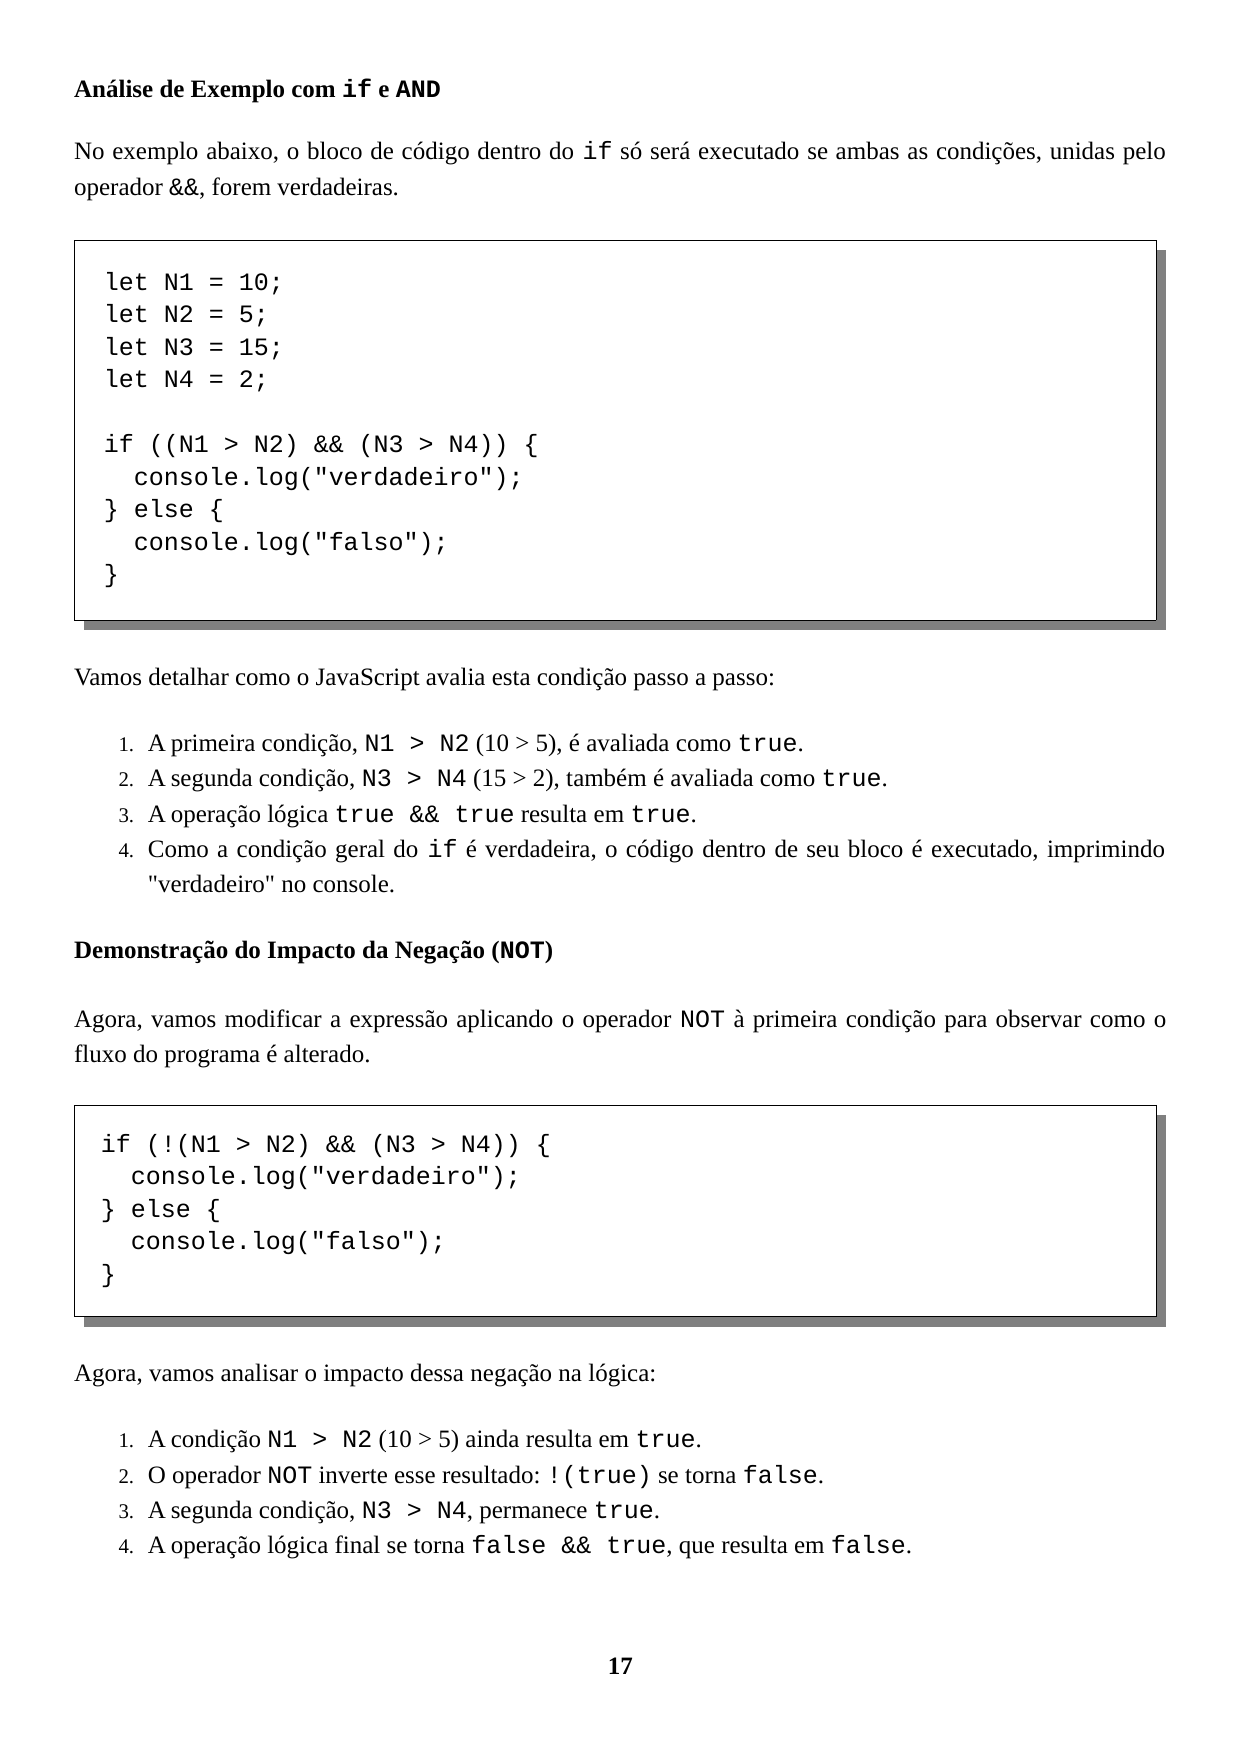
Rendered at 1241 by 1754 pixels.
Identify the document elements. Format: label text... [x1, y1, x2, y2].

text } else { [75, 1170, 1156, 1202]
text let N1 = 10; [75, 241, 1156, 272]
text } else { [75, 467, 1156, 500]
text Agora, vamos modificar a expressão aplicando o operador NOT à primeira condição para observar como o fluxo do programa é alterado. [74, 1004, 1166, 1067]
list A operação lógica true && true resulta em true. [118, 799, 1166, 829]
text console.log("verdadeiro"); [75, 435, 1156, 467]
list A condição N1 > N2 (10 > 5) ainda resulta em true. [118, 1424, 1166, 1455]
text No exemplo abaixo, o bloco de código dentro do if só será executado se ambas as condições, unidas pelo operador &&, forem verdadeiras. [74, 136, 1166, 202]
text if (!(N1 > N2) && (N3 > N4)) { [75, 1106, 1156, 1137]
list O operador NOT inverte esse resultado: !(true) se torna false. [118, 1460, 1166, 1491]
text Agora, vamos analisar o impacto dessa negação na lógica: [74, 1358, 1166, 1387]
text let N2 = 5; [75, 272, 1156, 305]
list A segunda condição, N3 > N4 (15 > 2), também é avaliada como true. [118, 763, 1166, 794]
list A operação lógica final se torna false && true, que resulta em false. [118, 1531, 1166, 1561]
text console.log("falso"); [75, 500, 1156, 532]
text } [75, 1235, 1156, 1316]
text let N3 = 15; [75, 305, 1156, 337]
text let N4 = 2; [75, 337, 1156, 395]
text if ((N1 > N2) && (N3 > N4)) { [75, 402, 1156, 435]
text console.log("falso"); [75, 1202, 1156, 1235]
text Análise de Exemplo com if e AND [74, 74, 1166, 105]
text Demonstração do Impacto da Negação (NOT) [74, 935, 1166, 966]
text } [75, 532, 1156, 620]
list A primeira condição, N1 > N2 (10 > 5), é avaliada como true. [118, 728, 1166, 759]
list Como a condição geral do if é verdadeira, o código dentro de seu bloco é executado, imprimindo "verdadeiro" no console. [118, 834, 1166, 898]
list A segunda condição, N3 > N4, permanece true. [118, 1495, 1166, 1526]
text console.log("verdadeiro"); [75, 1137, 1156, 1170]
text Vamos detalhar como o JavaScript avalia esta condição passo a passo: [74, 662, 1166, 691]
